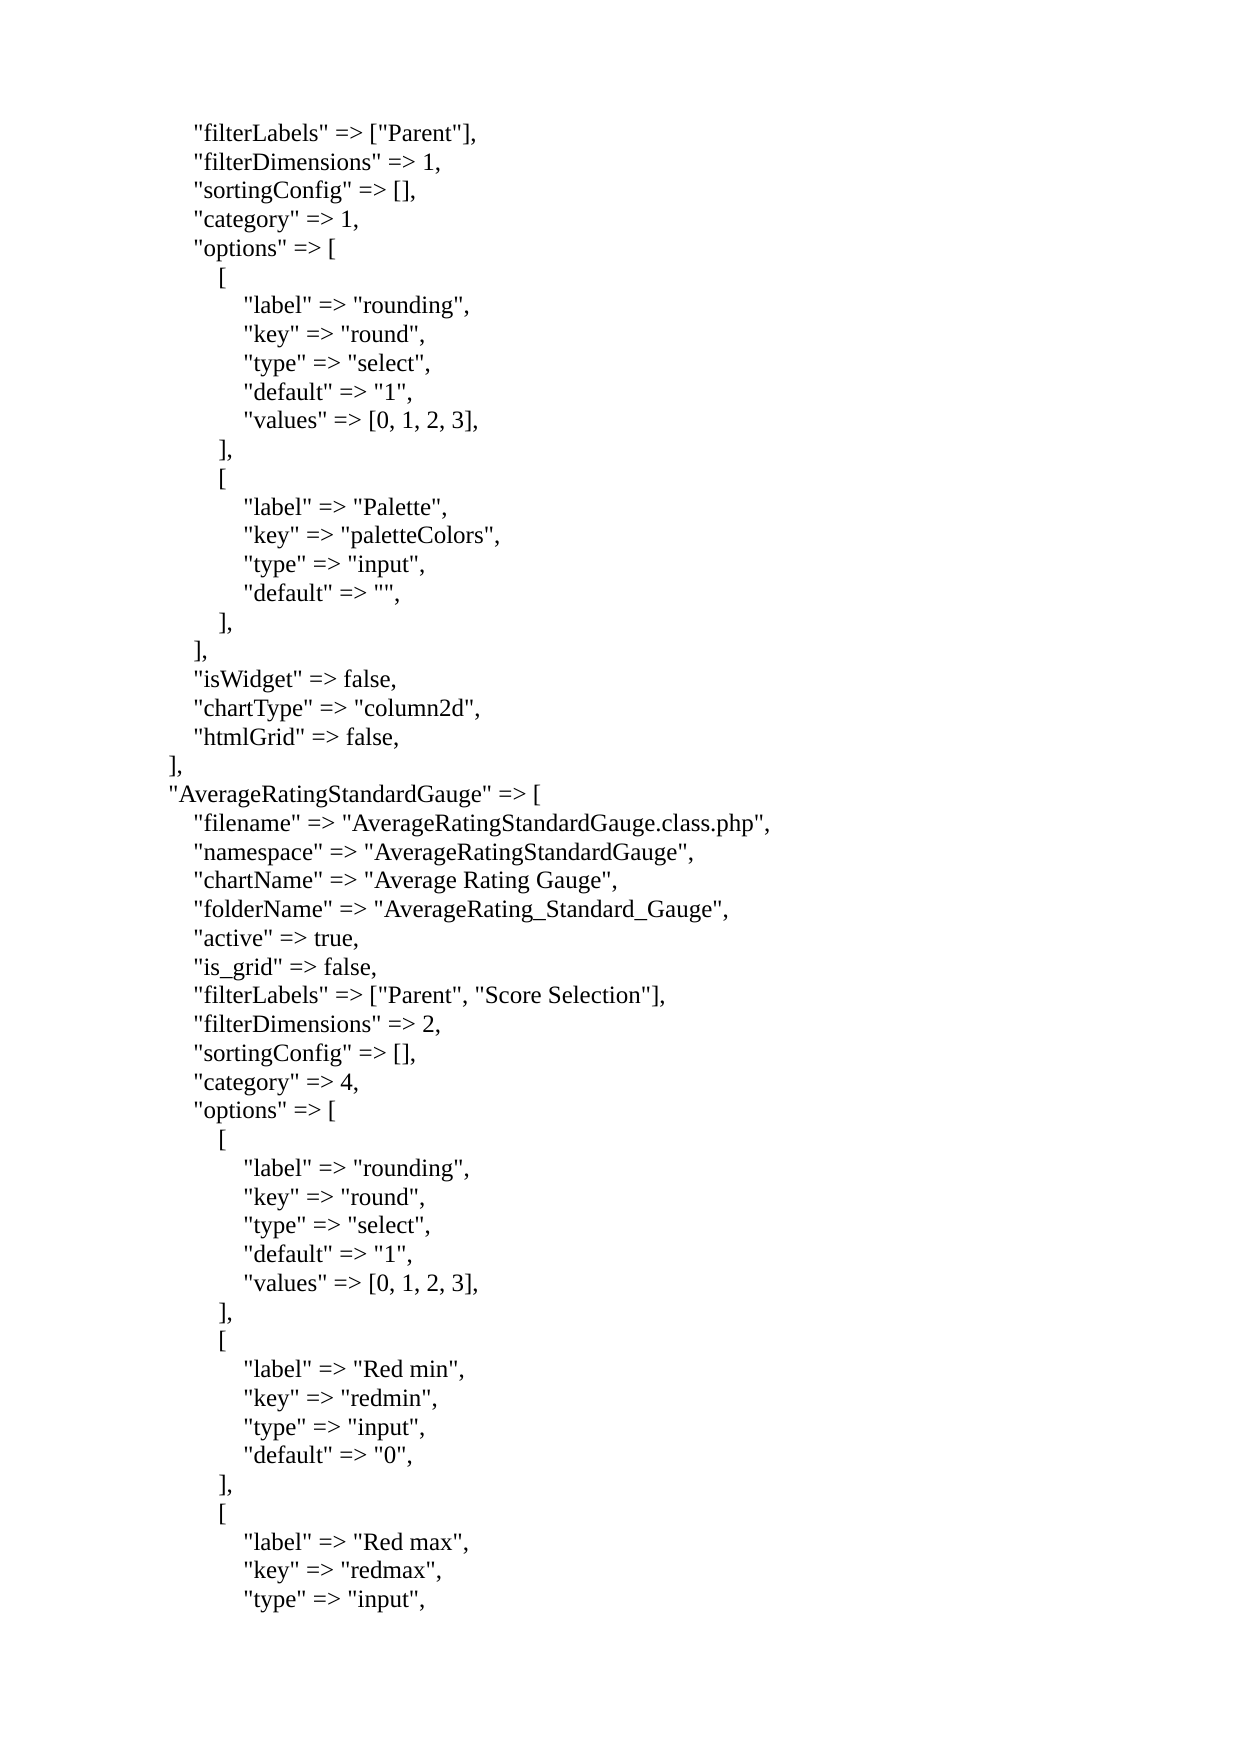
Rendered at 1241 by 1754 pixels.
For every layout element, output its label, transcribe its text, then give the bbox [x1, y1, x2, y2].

text "key" => "round", [118, 319, 1122, 348]
text "sortingConfig" => [], [118, 176, 1122, 204]
text "htmlGrid" => false, [118, 722, 1122, 751]
text "label" => "Red max", [118, 1527, 1122, 1556]
text "filterDimensions" => 2, [118, 1009, 1122, 1038]
text "type" => "select", [118, 1211, 1122, 1239]
text "sortingConfig" => [], [118, 1038, 1122, 1067]
text "key" => "redmax", [118, 1556, 1122, 1584]
text "key" => "round", [118, 1182, 1122, 1211]
text "AverageRatingStandardGauge" => [ [118, 779, 1122, 808]
text "default" => "1", [118, 1239, 1122, 1268]
text ], [118, 636, 1122, 664]
text "filterLabels" => ["Parent", "Score Selection"], [118, 981, 1122, 1009]
text "type" => "input", [118, 1412, 1122, 1441]
text "chartName" => "Average Rating Gauge", [118, 866, 1122, 894]
text "label" => "rounding", [118, 291, 1122, 319]
text ], [118, 607, 1122, 636]
text "category" => 4, [118, 1067, 1122, 1096]
text "default" => "", [118, 578, 1122, 607]
text [ [118, 1124, 1122, 1153]
text ], [118, 434, 1122, 463]
text "chartType" => "column2d", [118, 693, 1122, 722]
text "label" => "Palette", [118, 492, 1122, 521]
text "type" => "input", [118, 1584, 1122, 1613]
text "label" => "Red min", [118, 1354, 1122, 1383]
text ], [118, 1469, 1122, 1498]
text "folderName" => "AverageRating_Standard_Gauge", [118, 894, 1122, 923]
text "default" => "0", [118, 1441, 1122, 1469]
text "is_grid" => false, [118, 952, 1122, 981]
text [ [118, 262, 1122, 291]
text "type" => "select", [118, 348, 1122, 377]
text "type" => "input", [118, 549, 1122, 578]
text "options" => [ [118, 233, 1122, 262]
text "filterLabels" => ["Parent"], [118, 118, 1122, 147]
text "key" => "paletteColors", [118, 521, 1122, 549]
text "category" => 1, [118, 204, 1122, 233]
text "isWidget" => false, [118, 664, 1122, 693]
text "values" => [0, 1, 2, 3], [118, 406, 1122, 434]
text "filename" => "AverageRatingStandardGauge.class.php", [118, 808, 1122, 837]
text "values" => [0, 1, 2, 3], [118, 1268, 1122, 1297]
text ], [118, 751, 1122, 779]
text ], [118, 1297, 1122, 1326]
text [ [118, 463, 1122, 492]
text "label" => "rounding", [118, 1153, 1122, 1182]
text "filterDimensions" => 1, [118, 147, 1122, 176]
text [ [118, 1498, 1122, 1527]
text "key" => "redmin", [118, 1383, 1122, 1412]
text "default" => "1", [118, 377, 1122, 406]
text "namespace" => "AverageRatingStandardGauge", [118, 837, 1122, 866]
text "active" => true, [118, 923, 1122, 952]
text [ [118, 1326, 1122, 1354]
text "options" => [ [118, 1096, 1122, 1124]
